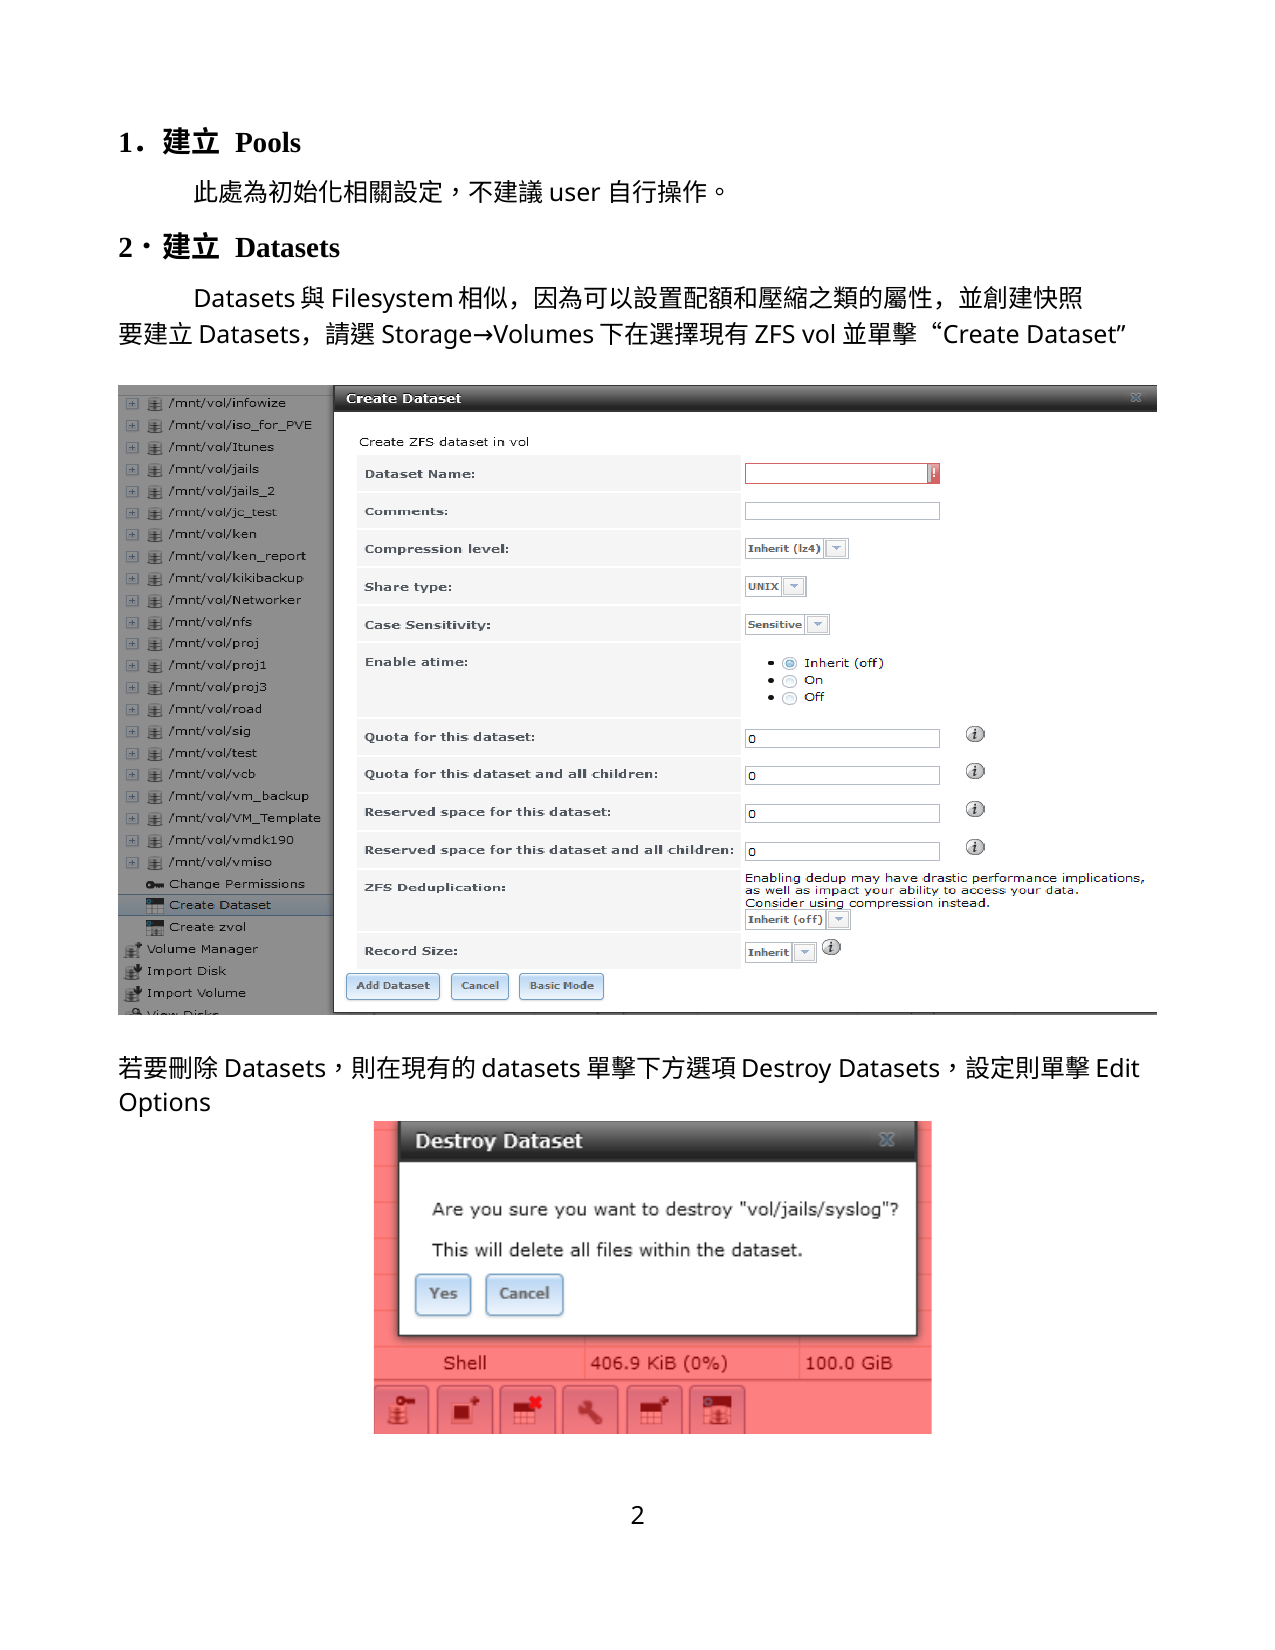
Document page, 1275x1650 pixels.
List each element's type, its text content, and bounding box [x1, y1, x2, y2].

text Datasets與Filesystem相似，因為可以設置配額和壓縮之類的屬性，並創建快照 [118, 278, 1157, 315]
subtitle 1．建立 Pools [118, 118, 1157, 160]
subtitle 2．建立 Datasets [118, 224, 1157, 266]
picture [118, 385, 1157, 1015]
text 此處為初始化相關設定，不建議 user 自行操作。 [118, 173, 1157, 209]
picture [373, 1121, 932, 1434]
text 要建立Datasets，請選 Storage→Volumes下在選擇現有ZFS vol 並單擊“Create Dataset” [118, 315, 1157, 351]
text 若要刪除 Datasets，則在現有的datasets單擊下方選項Destroy Datasets，設定則單擊Edit Options [118, 1048, 1157, 1119]
